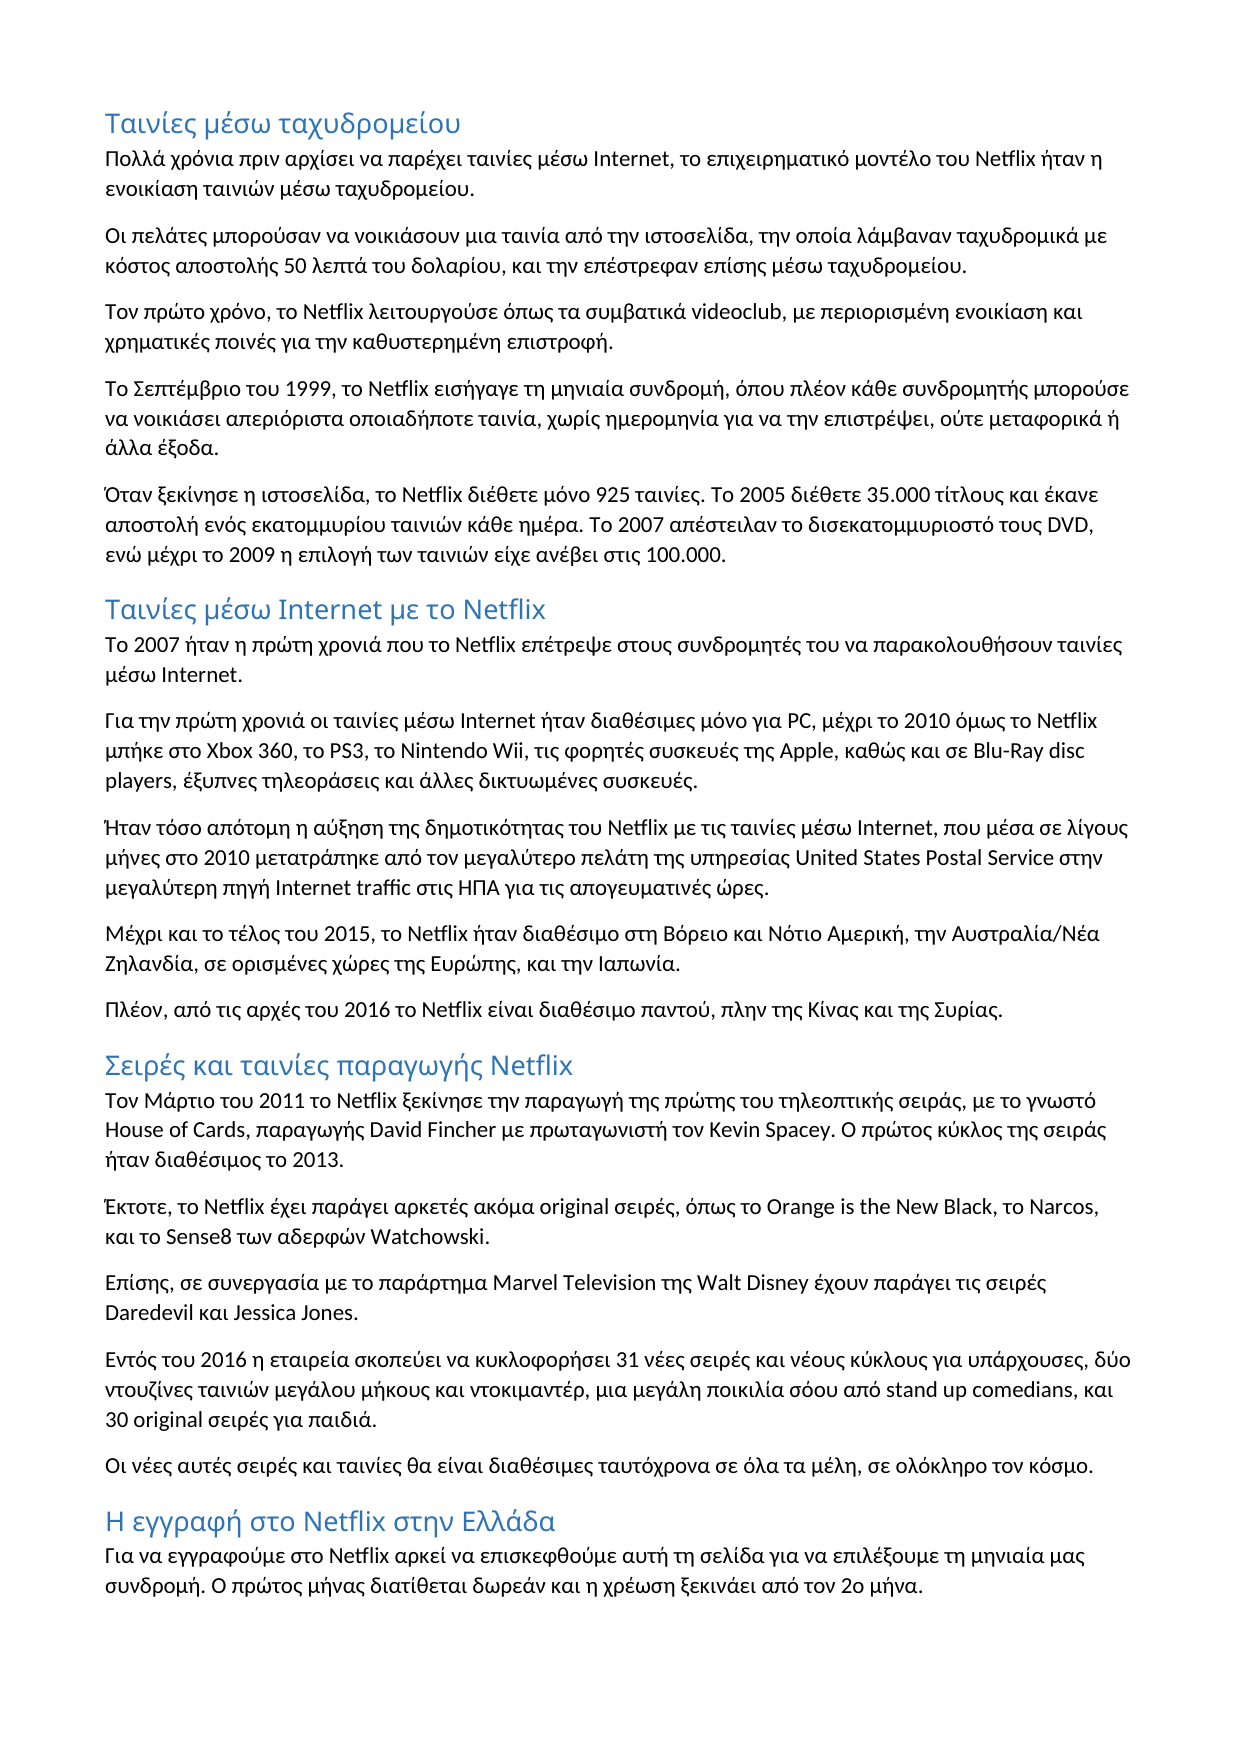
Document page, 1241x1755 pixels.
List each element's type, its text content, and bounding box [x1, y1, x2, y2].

text Ήταν τόσο απότομη η αύξηση της δημοτικότητας του Netflix με τις ταινίες μέσω Internet, που μέσα σε λίγους μήνες στο 2010 μετατράπηκε από τον μεγαλύτερο πελάτη της υπηρεσίας United States Postal Service στην μεγαλύτερη πηγή Internet traffic στις ΗΠΑ για τις απογευματινές ώρες. [105, 813, 1135, 901]
text Μέχρι και το τέλος του 2015, το Netflix ήταν διαθέσιμο στη Βόρειο και Νότιο Αμερική, την Αυστραλία/Νέα Ζηλανδία, σε ορισμένες χώρες της Ευρώπης, και την Ιαπωνία. [105, 919, 1135, 977]
text Το 2007 ήταν η πρώτη χρονιά που το Netflix επέτρεψε στους συνδρομητές του να παρακολουθήσουν ταινίες μέσω Internet. [105, 630, 1135, 688]
text Για την πρώτη χρονιά οι ταινίες μέσω Internet ήταν διαθέσιμες μόνο για PC, μέχρι το 2010 όμως το Netflix μπήκε στο Xbox 360, το PS3, το Nintendo Wii, τις φορητές συσκευές της Apple, καθώς και σε Blu-Ray disc players, έξυπνες τηλεοράσεις και άλλες δικτυωμένες συσκευές. [105, 706, 1135, 794]
subtitle Ταινίες μέσω Internet με το Netflix [105, 591, 1135, 627]
text Όταν ξεκίνησε η ιστοσελίδα, το Netflix διέθετε μόνο 925 ταινίες. Το 2005 διέθετε 35.000 τίτλους και έκανε αποστολή ενός εκατομμυρίου ταινιών κάθε ημέρα. Το 2007 απέστειλαν το δισεκατομμυριοστό τους DVD, ενώ μέχρι το 2009 η επιλογή των ταινιών είχε ανέβει στις 100.000. [105, 480, 1135, 568]
text Εντός του 2016 η εταιρεία σκοπεύει να κυκλοφορήσει 31 νέες σειρές και νέους κύκλους για υπάρχουσες, δύο ντουζίνες ταινιών μεγάλου μήκους και ντοκιμαντέρ, μια μεγάλη ποικιλία σόου από stand up comedians, και 30 original σειρές για παιδιά. [105, 1345, 1135, 1433]
text Για να εγγραφούμε στο Netflix αρκεί να επισκεφθούμε αυτή τη σελίδα για να επιλέξουμε τη μηνιαία μας συνδρομή. Ο πρώτος μήνας διατίθεται δωρεάν και η χρέωση ξεκινάει από τον 2ο μήνα. [105, 1541, 1135, 1599]
text Επίσης, σε συνεργασία με το παράρτημα Marvel Television της Walt Disney έχουν παράγει τις σειρές Daredevil και Jessica Jones. [105, 1268, 1135, 1326]
subtitle Σειρές και ταινίες παραγωγής Netflix [105, 1046, 1135, 1083]
text Τον πρώτο χρόνο, το Netflix λειτουργούσε όπως τα συμβατικά videoclub, με περιορισμένη ενοικίαση και χρηματικές ποινές για την καθυστερημένη επιστροφή. [105, 297, 1135, 355]
text Οι πελάτες μπορούσαν να νοικιάσουν μια ταινία από την ιστοσελίδα, την οποία λάμβαναν ταχυδρομικά με κόστος αποστολής 50 λεπτά του δολαρίου, και την επέστρεφαν επίσης μέσω ταχυδρομείου. [105, 221, 1135, 279]
text Τον Μάρτιο του 2011 το Netflix ξεκίνησε την παραγωγή της πρώτης του τηλεοπτικής σειράς, με το γνωστό House of Cards, παραγωγής David Fincher με πρωταγωνιστή τον Kevin Spacey. Ο πρώτος κύκλος της σειράς ήταν διαθέσιμος το 2013. [105, 1086, 1135, 1173]
text Πολλά χρόνια πριν αρχίσει να παρέχει ταινίες μέσω Internet, το επιχειρηματικό μοντέλο του Netflix ήταν η ενοικίαση ταινιών μέσω ταχυδρομείου. [105, 144, 1135, 202]
text Οι νέες αυτές σειρές και ταινίες θα είναι διαθέσιμες ταυτόχρονα σε όλα τα μέλη, σε ολόκληρο τον κόσμο. [105, 1451, 1135, 1479]
text Πλέον, από τις αρχές του 2016 το Netflix είναι διαθέσιμο παντού, πλην της Κίνας και της Συρίας. [105, 996, 1135, 1024]
subtitle Η εγγραφή στο Netflix στην Ελλάδα [105, 1502, 1135, 1539]
text Έκτοτε, το Netflix έχει παράγει αρκετές ακόμα original σειρές, όπως το Orange is the New Black, το Narcos, και το Sense8 των αδερφών Watchowski. [105, 1192, 1135, 1250]
text Το Σεπτέμβριο του 1999, το Netflix εισήγαγε τη μηνιαία συνδρομή, όπου πλέον κάθε συνδρομητής μπορούσε να νοικιάσει απεριόριστα οποιαδήποτε ταινία, χωρίς ημερομηνία για να την επιστρέψει, ούτε μεταφορικά ή άλλα έξοδα. [105, 374, 1135, 462]
subtitle Ταινίες μέσω ταχυδρομείου [105, 105, 1135, 142]
